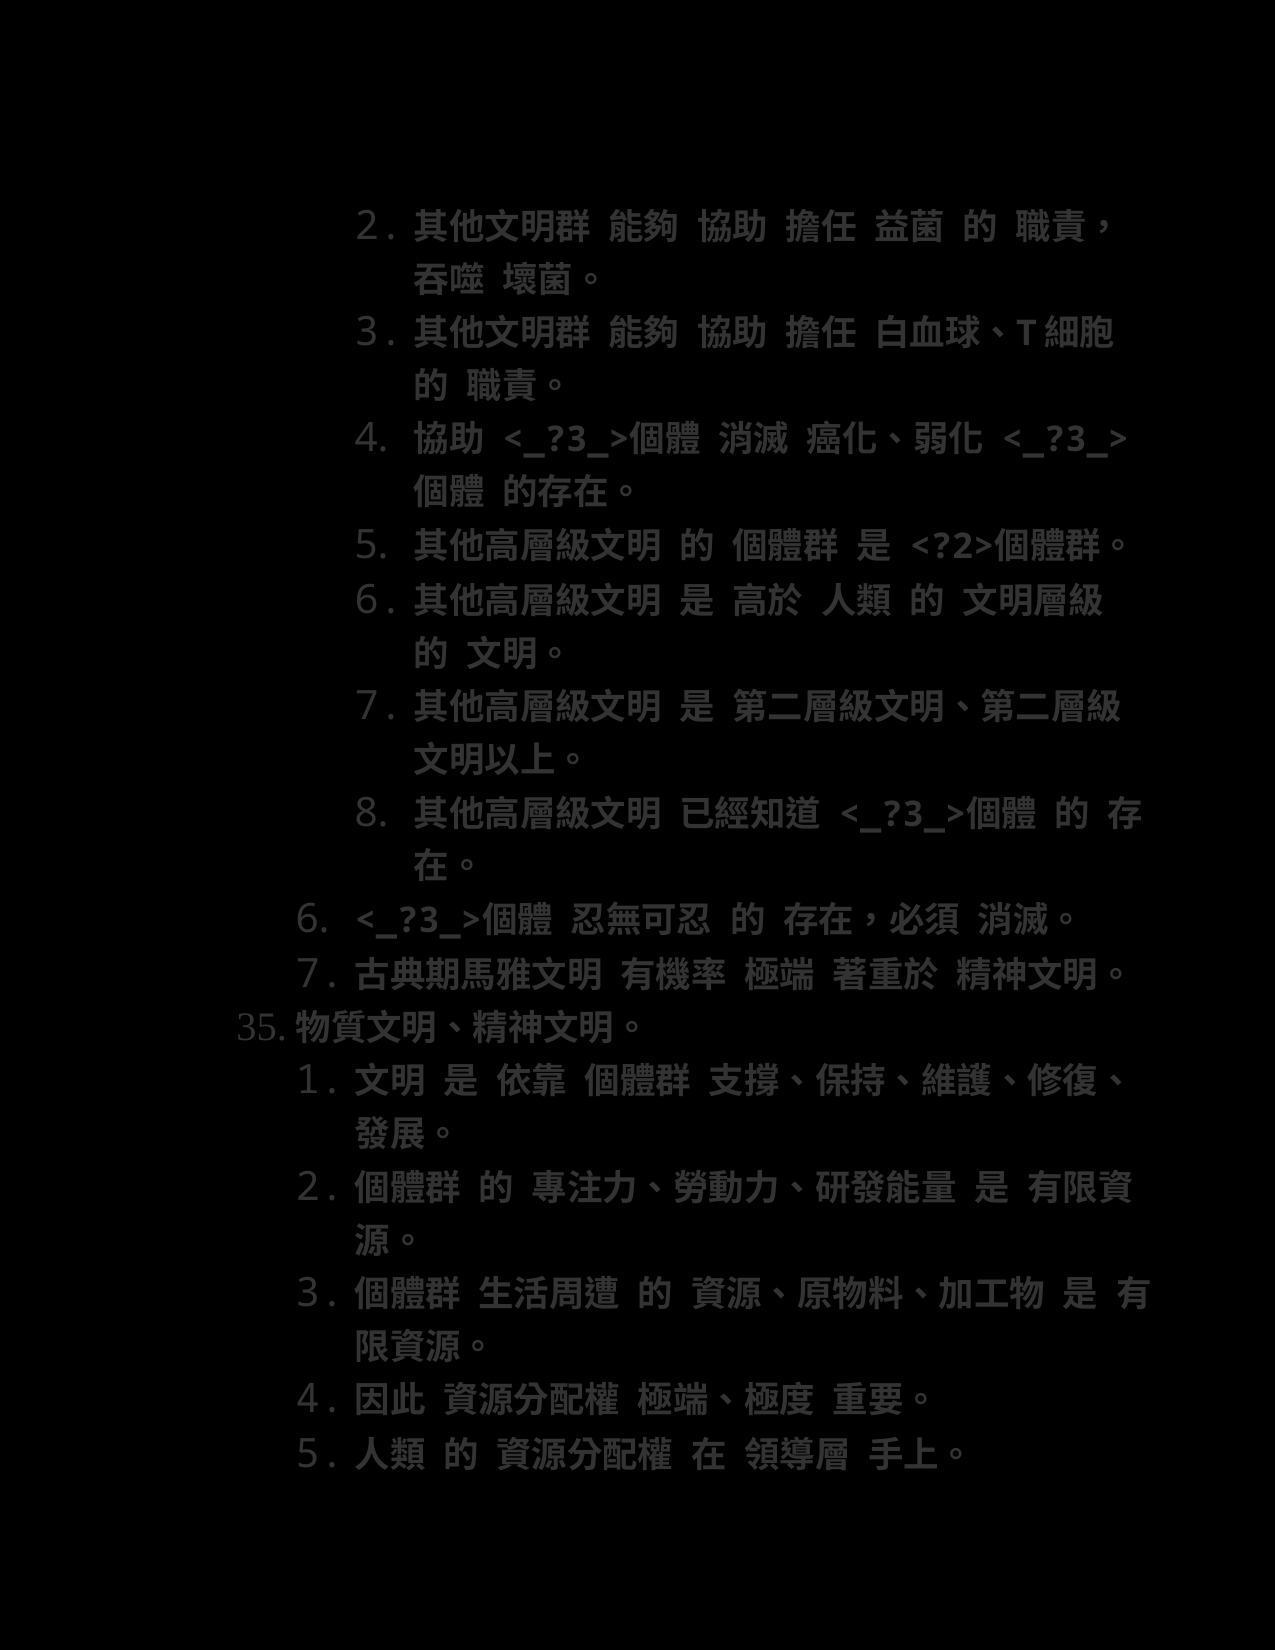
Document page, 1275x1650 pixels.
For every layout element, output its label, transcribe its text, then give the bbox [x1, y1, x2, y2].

list <_?3_>個體 忍無可忍 的 存在，必須 消滅。 [295, 889, 1157, 944]
list 其他高層級文明 是 高於 人類 的 文明層級 的 文明。 [354, 570, 1157, 676]
list 個體群 生活周遭 的 資源、原物料、加工物 是 有限資源。 [295, 1263, 1157, 1369]
list 物質文明、精神文明。 [236, 999, 1157, 1051]
list 其他高層級文明 的 個體群 是 <?2>個體群。 [354, 515, 1157, 570]
list 文明 是 依靠 個體群 支撐、保持、維護、修復、發展。 [295, 1051, 1157, 1157]
list 協助 <_?3_>個體 消滅 癌化、弱化 <_?3_>個體 的存在。 [354, 408, 1157, 515]
list 因此 資源分配權 極端、極度 重要。 [295, 1369, 1157, 1425]
list 人類 的 資源分配權 在 領導層 手上。 [295, 1425, 1157, 1480]
list 其他高層級文明 已經知道 <_?3_>個體 的 存在。 [354, 783, 1157, 889]
list 其他文明群 能夠 協助 擔任 白血球、T細胞 的 職責。 [354, 302, 1157, 408]
list 其他高層級文明 是 第二層級文明、第二層級文明以上。 [354, 676, 1157, 783]
list 個體群 的 專注力、勞動力、研發能量 是 有限資源。 [295, 1157, 1157, 1263]
list 其他文明群 能夠 協助 擔任 益菌 的 職責，吞噬 壞菌。 [354, 196, 1157, 302]
list 古典期馬雅文明 有機率 極端 著重於 精神文明。 [295, 944, 1157, 999]
